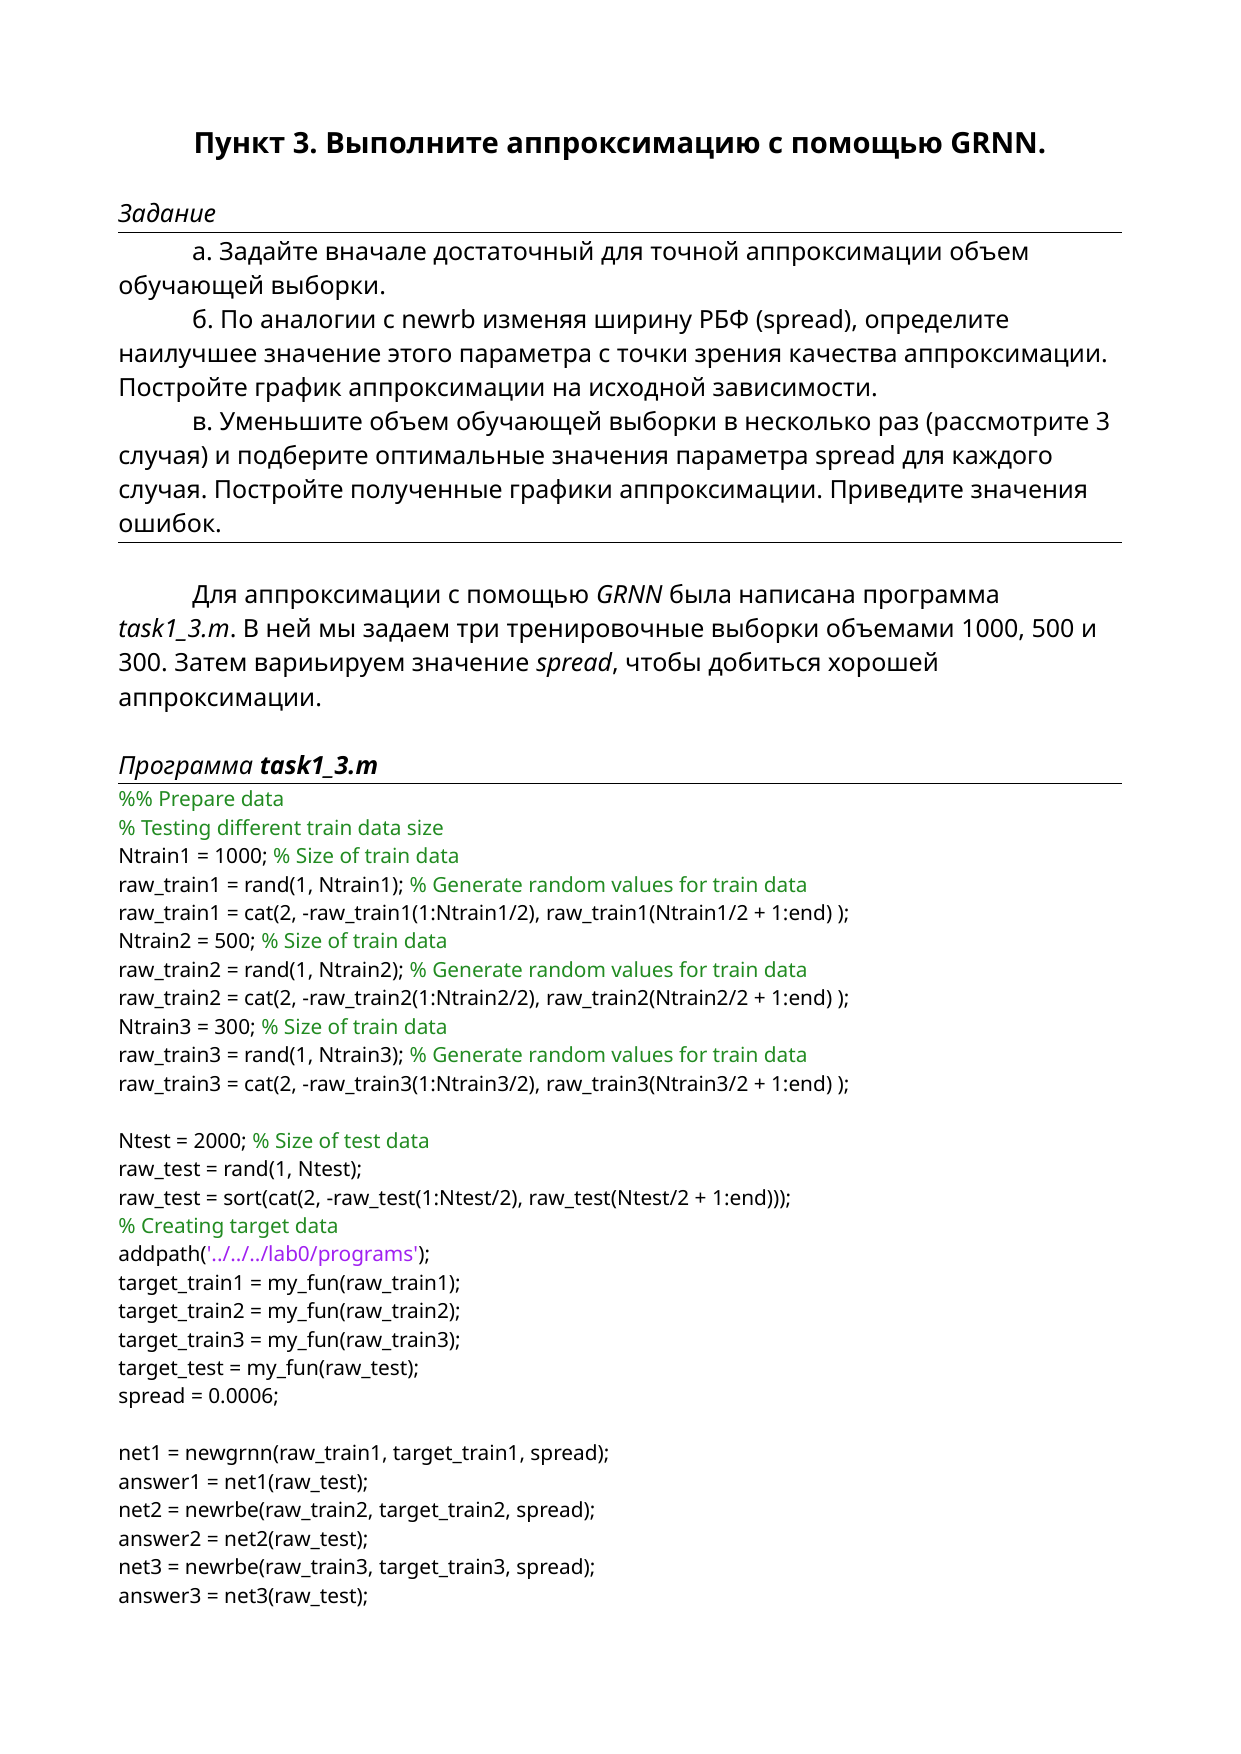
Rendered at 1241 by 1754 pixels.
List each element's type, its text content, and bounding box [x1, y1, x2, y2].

text answer1 = net1(raw_test); [118, 1467, 1122, 1495]
text answer2 = net2(raw_test); [118, 1524, 1122, 1552]
text Ntrain1 = 1000; % Size of train data [118, 841, 1122, 870]
text Для аппроксимации с помощью GRNN была написана программа task1_3.m. В ней мы задаем три тренировочные выборки объемами 1000, 500 и 300. Затем вариьируем значение spread, чтобы добиться хорошей аппроксимации. [118, 577, 1122, 713]
text % Testing different train data size [118, 813, 1122, 841]
text raw_train2 = cat(2, -raw_train2(1:Ntrain2/2), raw_train2(Ntrain2/2 + 1:end) ); [118, 983, 1122, 1012]
text raw_train1 = rand(1, Ntrain1); % Generate random values for train data [118, 870, 1122, 898]
text net3 = newrbe(raw_train3, target_train3, spread); [118, 1552, 1122, 1581]
text raw_train2 = rand(1, Ntrain2); % Generate random values for train data [118, 955, 1122, 983]
text Задание [118, 196, 1122, 232]
text Ntest = 2000; % Size of test data [118, 1126, 1122, 1154]
text raw_train3 = rand(1, Ntrain3); % Generate random values for train data [118, 1040, 1122, 1069]
text %% Prepare data [118, 784, 1122, 813]
text % Creating target data [118, 1211, 1122, 1239]
text Ntrain2 = 500; % Size of train data [118, 927, 1122, 955]
text raw_train3 = cat(2, -raw_train3(1:Ntrain3/2), raw_train3(Ntrain3/2 + 1:end) ); [118, 1069, 1122, 1097]
text addpath('../../../lab0/programs'); [118, 1239, 1122, 1268]
text target_train2 = my_fun(raw_train2); [118, 1296, 1122, 1325]
text net1 = newgrnn(raw_train1, target_train1, spread); [118, 1438, 1122, 1467]
subtitle Пункт 3. Выполните аппроксимацию с помощью GRNN. [118, 122, 1122, 162]
text net2 = newrbe(raw_train2, target_train2, spread); [118, 1495, 1122, 1524]
text answer3 = net3(raw_test); [118, 1581, 1122, 1609]
text raw_train1 = cat(2, -raw_train1(1:Ntrain1/2), raw_train1(Ntrain1/2 + 1:end) ); [118, 898, 1122, 927]
text raw_test = rand(1, Ntest); [118, 1154, 1122, 1183]
text в. Уменьшите объем обучающей выборки в несколько раз (рассмотрите 3 случая) и подберите оптимальные значения параметра spread для каждого случая. Постройте полученные графики аппроксимации. Приведите значения ошибок. [118, 403, 1122, 542]
text target_train3 = my_fun(raw_train3); [118, 1325, 1122, 1353]
text target_test = my_fun(raw_test); [118, 1353, 1122, 1382]
text spread = 0.0006; [118, 1382, 1122, 1410]
text а. Задайте вначале достаточный для точной аппроксимации объем обучающей выборки. [118, 233, 1122, 301]
text б. По аналогии с newrb изменяя ширину РБФ (spread), определите наилучшее значение этого параметра с точки зрения качества аппроксимации. Постройте график аппроксимации на исходной зависимости. [118, 301, 1122, 403]
text Программа task1_3.m [118, 747, 1122, 783]
text target_train1 = my_fun(raw_train1); [118, 1268, 1122, 1296]
text raw_test = sort(cat(2, -raw_test(1:Ntest/2), raw_test(Ntest/2 + 1:end))); [118, 1183, 1122, 1211]
text Ntrain3 = 300; % Size of train data [118, 1012, 1122, 1040]
